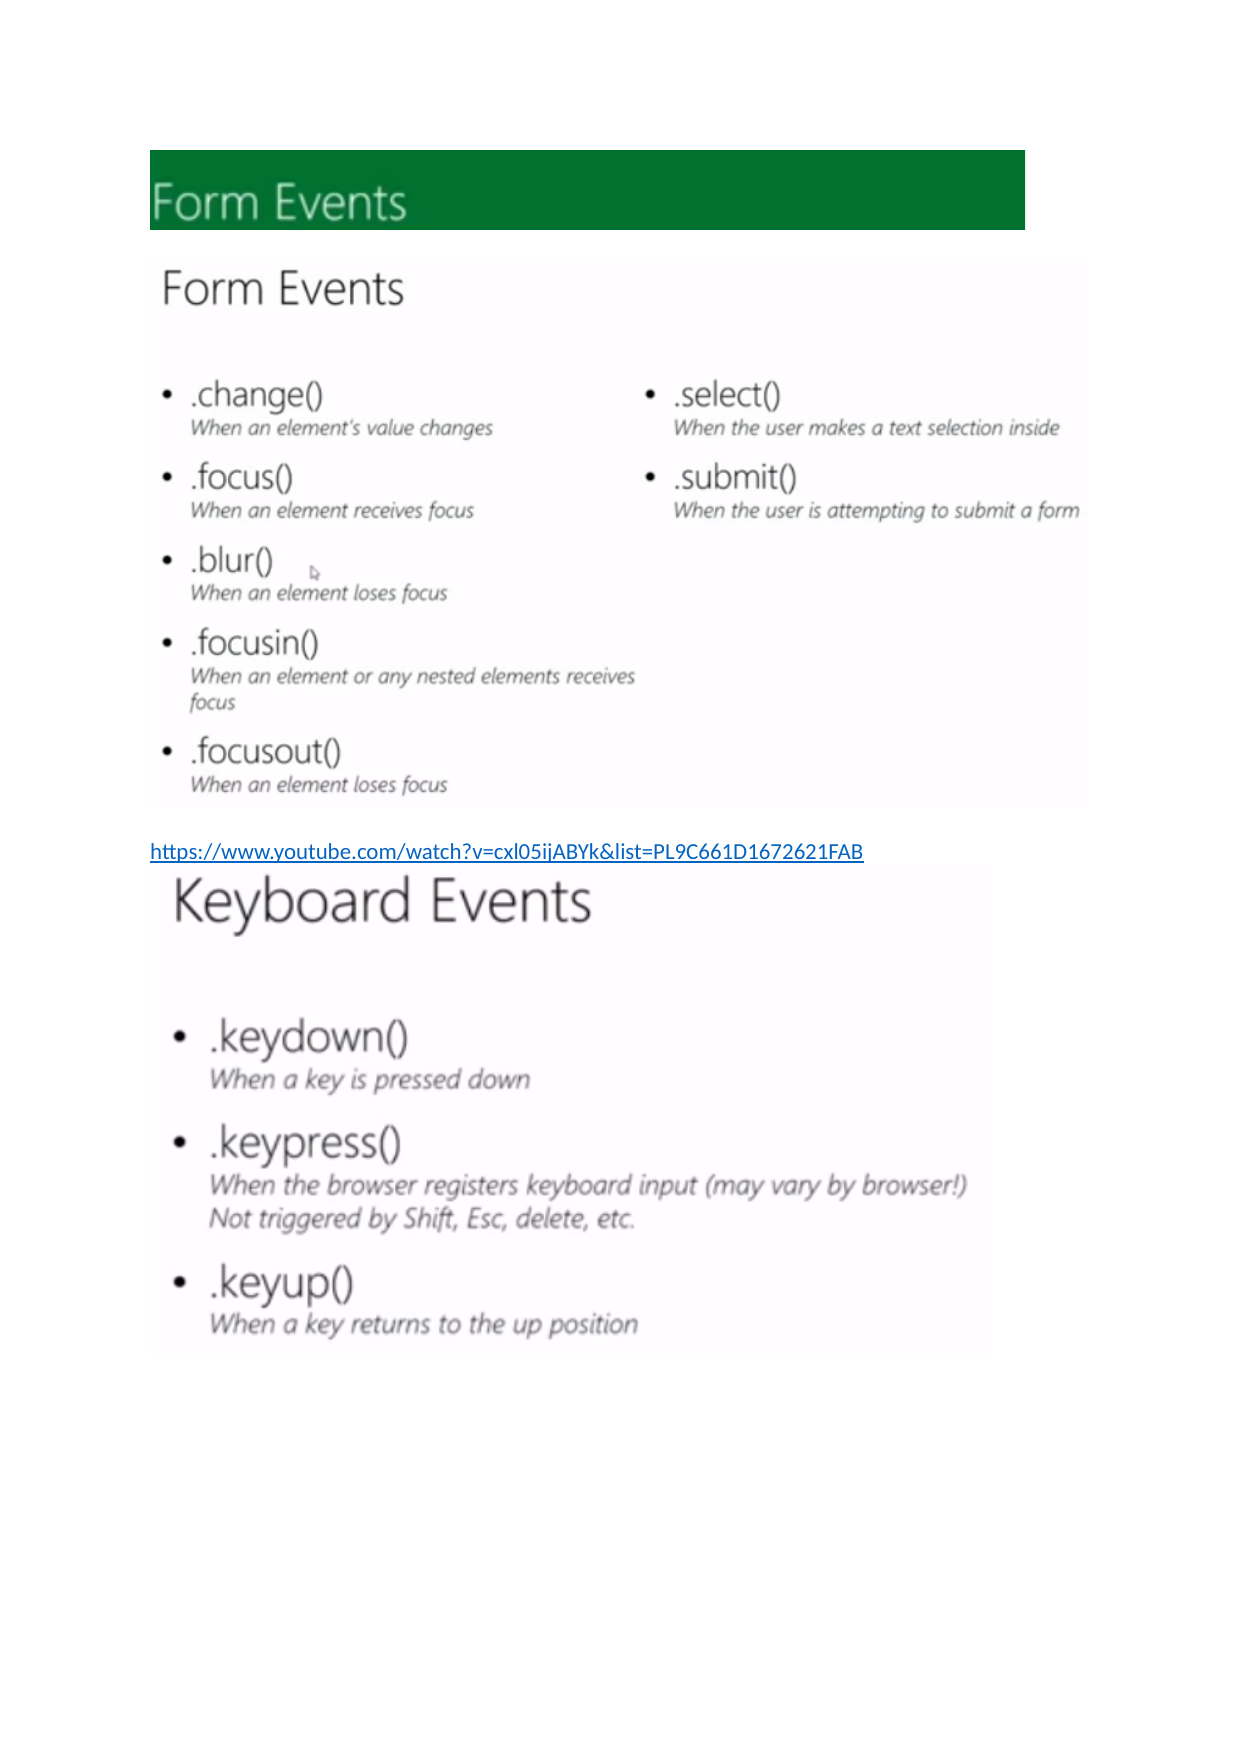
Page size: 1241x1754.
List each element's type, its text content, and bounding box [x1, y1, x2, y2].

picture [150, 865, 993, 1355]
text https://www.youtube.com/watch?v=cxl05ijABYk&list=PL9C661D1672621FAB [150, 837, 1090, 865]
picture [150, 150, 1025, 230]
picture [150, 259, 1089, 808]
